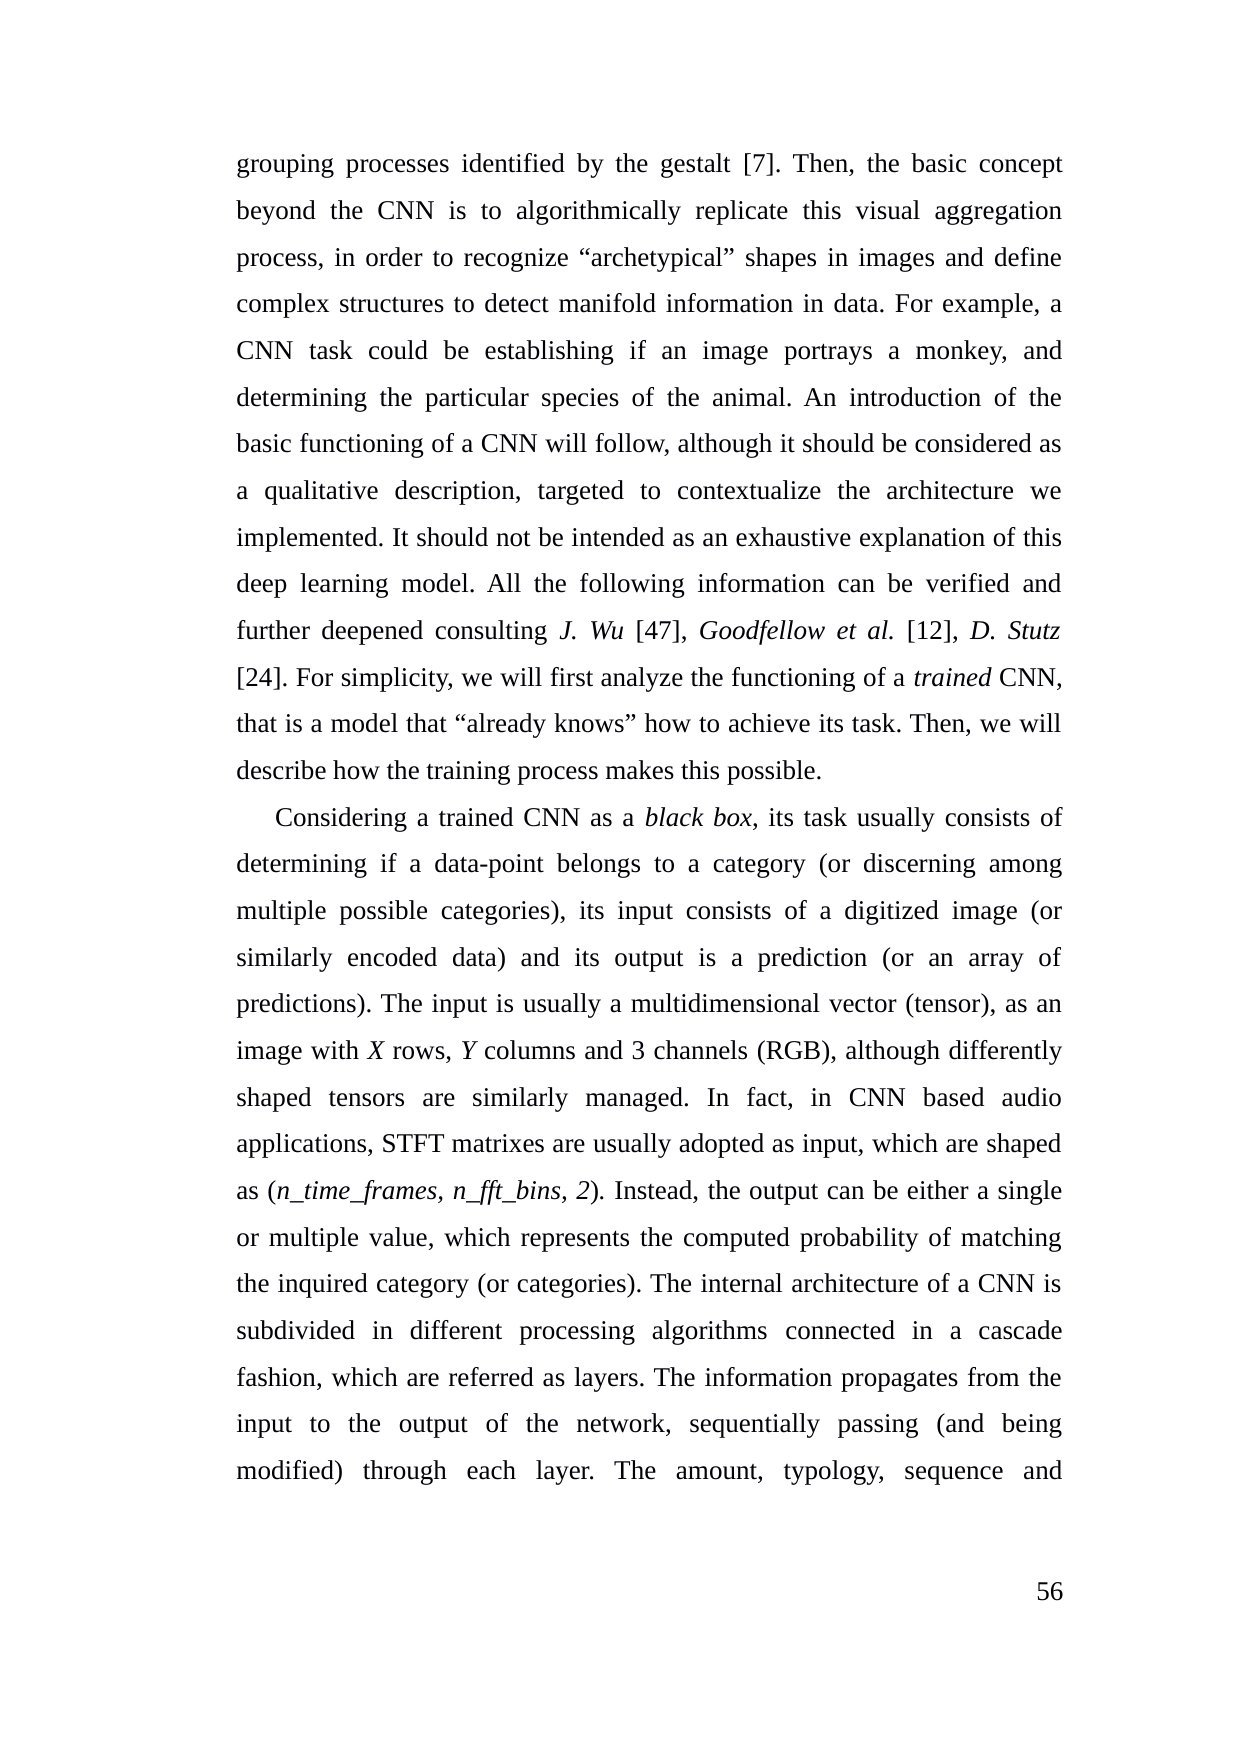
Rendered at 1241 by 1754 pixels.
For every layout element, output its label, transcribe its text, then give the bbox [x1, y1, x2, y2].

text Considering a trained CNN as a black box, its task usually consists of determining if a data-point belongs to a category (or discerning among multiple possible categories), its input consists of a digitized image (or similarly encoded data) and its output is a prediction (or an array of predictions). The input is usually a multidimensional vector (tensor), as an image with X rows, Y columns and 3 channels (RGB), although differently shaped tensors are similarly managed. In fact, in CNN based audio applications, STFT matrixes are usually adopted as input, which are shaped as (n_time_frames, n_fft_bins, 2). Instead, the output can be either a single or multiple value, which represents the computed probability of matching the inquired category (or categories). The internal architecture of a CNN is subdivided in different processing algorithms connected in a cascade fashion, which are referred as layers. The information propagates from the input to the output of the network, sequentially passing (and being modified) through each layer. The amount, typology, sequence and [236, 801, 1063, 1485]
text grouping processes identified by the gestalt [7]. Then, the basic concept beyond the CNN is to algorithmically replicate this visual aggregation process, in order to recognize “archetypical” shapes in images and define complex structures to detect manifold information in data. For example, a CNN task could be establishing if an image portrays a monkey, and determining the particular species of the animal. An introduction of the basic functioning of a CNN will follow, although it should be considered as a qualitative description, targeted to contextualize the architecture we implemented. It should not be intended as an exhaustive explanation of this deep learning model. All the following information can be verified and further deepened consulting J. Wu [47], Goodfellow et al. [12], D. Stutz [24]. For simplicity, we will first analyze the functioning of a trained CNN, that is a model that “already knows” how to achieve its task. Then, we will describe how the training process makes this possible. [236, 148, 1063, 785]
